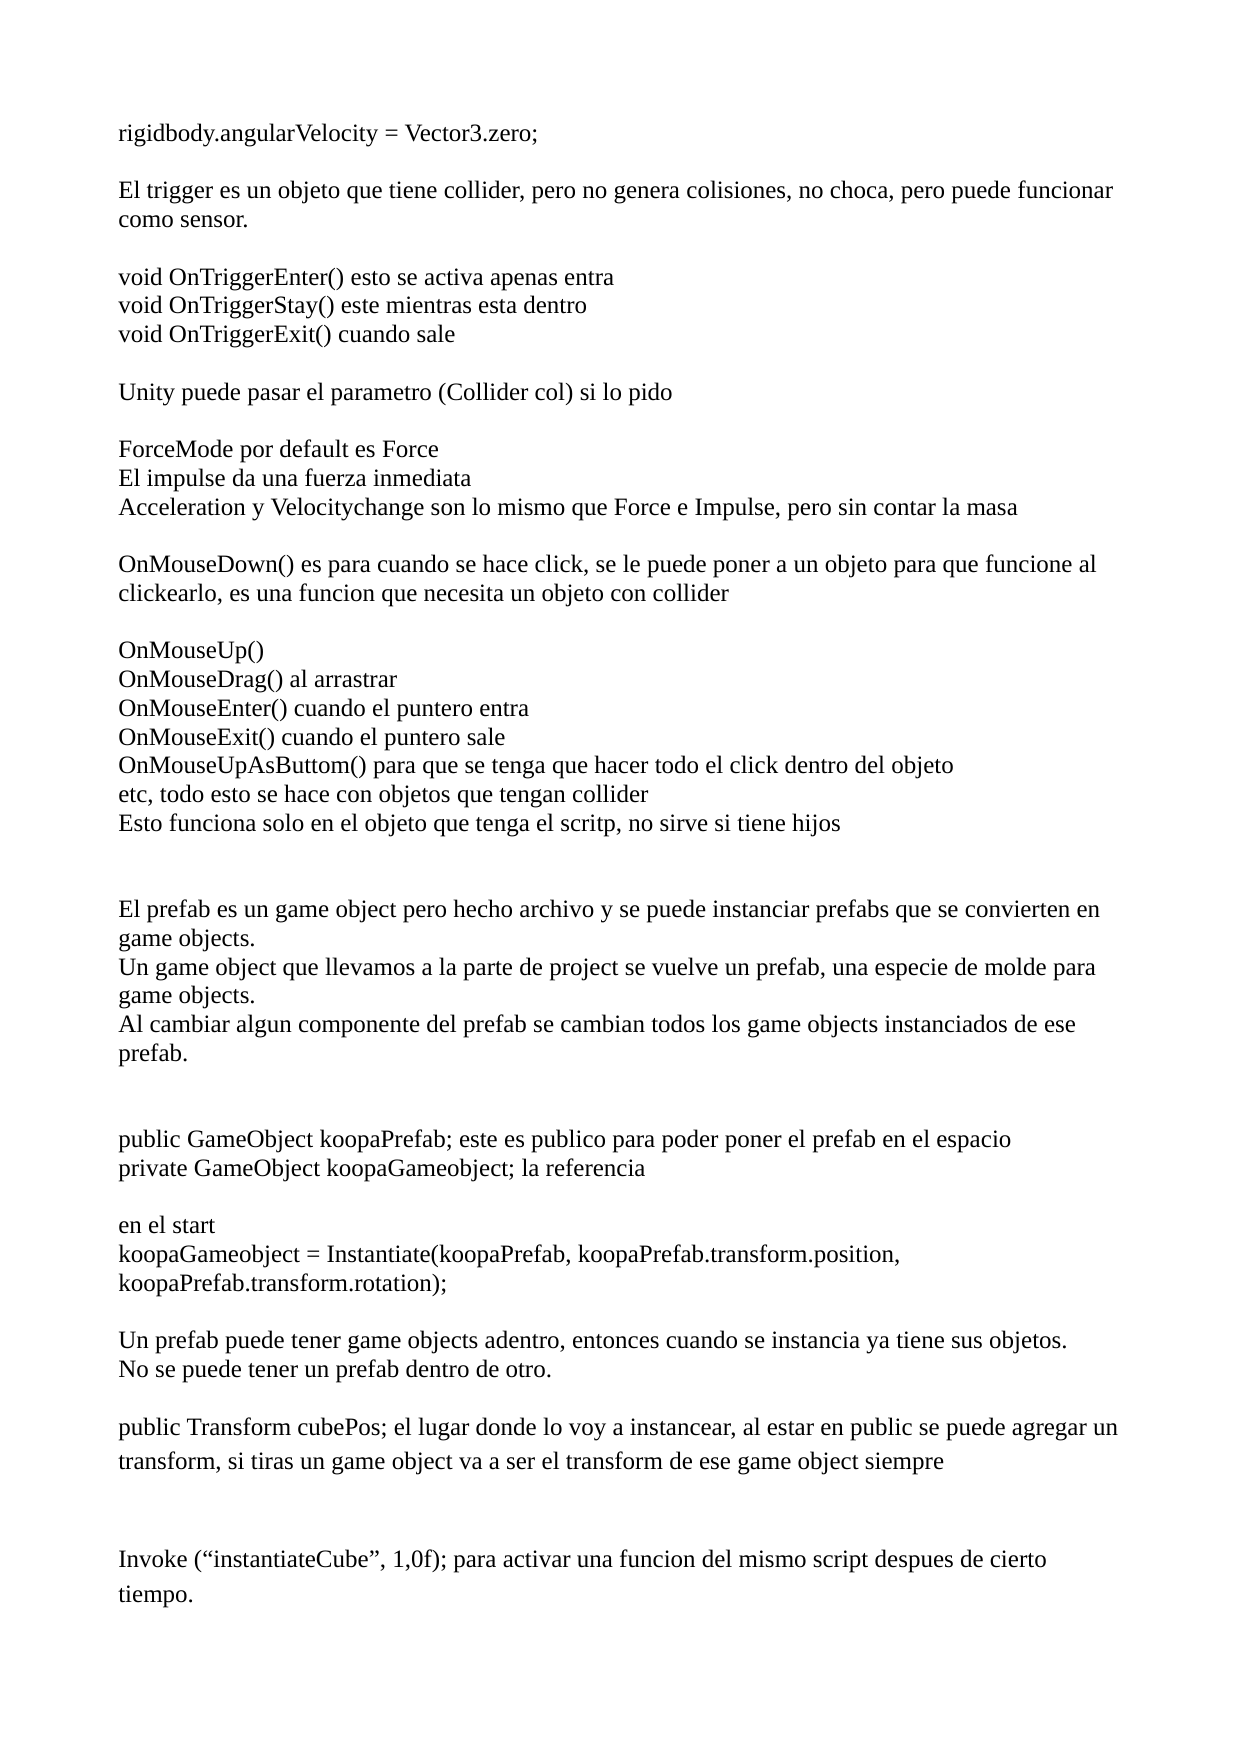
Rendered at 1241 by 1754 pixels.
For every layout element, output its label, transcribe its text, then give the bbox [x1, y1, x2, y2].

text Unity puede pasar el parametro (Collider col) si lo pido [118, 377, 1122, 406]
text Al cambiar algun componente del prefab se cambian todos los game objects instanciados de ese prefab. [118, 1009, 1122, 1067]
text Esto funciona solo en el objeto que tenga el scritp, no sirve si tiene hijos [118, 808, 1122, 837]
text koopaGameobject = Instantiate(koopaPrefab, koopaPrefab.transform.position, koopaPrefab.transform.rotation); [118, 1239, 1122, 1297]
text en el start [118, 1211, 1122, 1239]
text private GameObject koopaGameobject; la referencia [118, 1153, 1122, 1182]
text Invoke (“instantiateCube”, 1,0f); para activar una funcion del mismo script despues de cierto tiempo. [118, 1544, 1122, 1608]
text Acceleration y Velocitychange son lo mismo que Force e Impulse, pero sin contar la masa [118, 492, 1122, 521]
text OnMouseDrag() al arrastrar [118, 664, 1122, 693]
text Un prefab puede tener game objects adentro, entonces cuando se instancia ya tiene sus objetos. [118, 1326, 1122, 1354]
text rigidbody.angularVelocity = Vector3.zero; [118, 118, 1122, 147]
text void OnTriggerEnter() esto se activa apenas entra [118, 262, 1122, 291]
text public GameObject koopaPrefab; este es publico para poder poner el prefab en el espacio [118, 1124, 1122, 1153]
text No se puede tener un prefab dentro de otro. [118, 1354, 1122, 1383]
text OnMouseExit() cuando el puntero sale [118, 722, 1122, 751]
text El trigger es un objeto que tiene collider, pero no genera colisiones, no choca, pero puede funcionar como sensor. [118, 176, 1122, 233]
text OnMouseUpAsButtom() para que se tenga que hacer todo el click dentro del objeto [118, 751, 1122, 779]
text void OnTriggerStay() este mientras esta dentro [118, 291, 1122, 319]
text void OnTriggerExit() cuando sale [118, 319, 1122, 348]
text OnMouseDown() es para cuando se hace click, se le puede poner a un objeto para que funcione al clickearlo, es una funcion que necesita un objeto con collider [118, 549, 1122, 607]
text etc, todo esto se hace con objetos que tengan collider [118, 779, 1122, 808]
text OnMouseEnter() cuando el puntero entra [118, 693, 1122, 722]
text OnMouseUp() [118, 636, 1122, 664]
text El impulse da una fuerza inmediata [118, 463, 1122, 492]
text El prefab es un game object pero hecho archivo y se puede instanciar prefabs que se convierten en game objects. [118, 894, 1122, 952]
text public Transform cubePos; el lugar donde lo voy a instancear, al estar en public se puede agregar un transform, si tiras un game object va a ser el transform de ese game object siempre [118, 1412, 1122, 1475]
text ForceMode por default es Force [118, 434, 1122, 463]
text Un game object que llevamos a la parte de project se vuelve un prefab, una especie de molde para game objects. [118, 952, 1122, 1009]
